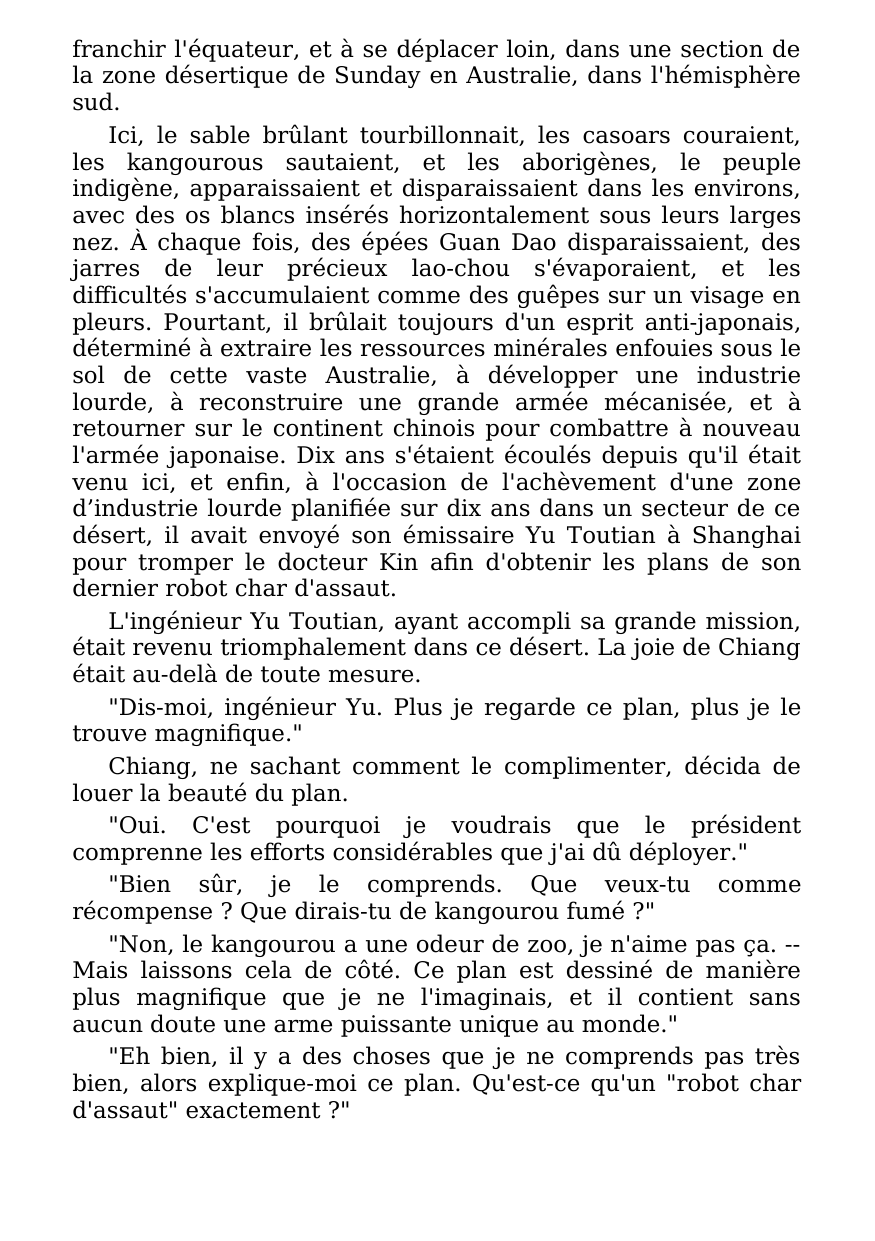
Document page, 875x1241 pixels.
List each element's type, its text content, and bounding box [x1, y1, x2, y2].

text Ici, le sable brûlant tourbillonnait, les casoars couraient, les kangourous sautaient, et les aborigènes, le peuple indigène, apparaissaient et disparaissaient dans les environs, avec des os blancs insérés horizontalement sous leurs larges nez. À chaque fois, des épées Guan Dao disparaissaient, des jarres de leur précieux lao-chou s'évaporaient, et les difficultés s'accumulaient comme des guêpes sur un visage en pleurs. Pourtant, il brûlait toujours d'un esprit anti-japonais, déterminé à extraire les ressources minérales enfouies sous le sol de cette vaste Australie, à développer une industrie lourde, à reconstruire une grande armée mécanisée, et à retourner sur le continent chinois pour combattre à nouveau l'armée japonaise. Dix ans s'étaient écoulés depuis qu'il était venu ici, et enfin, à l'occasion de l'achèvement d'une zone d’industrie lourde planifiée sur dix ans dans un secteur de ce désert, il avait envoyé son émissaire Yu Toutian à Shanghai pour tromper le docteur Kin afin d'obtenir les plans de son dernier robot char d'assaut. [72, 122, 802, 602]
text "Eh bien, il y a des choses que je ne comprends pas très bien, alors explique-moi ce plan. Qu'est-ce qu'un "robot char d'assaut" exactement ?" [72, 1043, 802, 1123]
text L'ingénieur Yu Toutian, ayant accompli sa grande mission, était revenu triomphalement dans ce désert. La joie de Chiang était au-delà de toute mesure. [72, 608, 802, 688]
text "Dis-moi, ingénieur Yu. Plus je regarde ce plan, plus je le trouve magnifique." [72, 694, 802, 747]
text "Bien sûr, je le comprends. Que veux-tu comme récompense ? Que dirais-tu de kangourou fumé ?" [72, 872, 802, 925]
text Chiang, ne sachant comment le complimenter, décida de louer la beauté du plan. [72, 753, 802, 806]
text "Oui. C'est pourquoi je voudrais que le président comprenne les efforts considérables que j'ai dû déployer." [72, 812, 802, 866]
text "Non, le kangourou a une odeur de zoo, je n'aime pas ça. -- Mais laissons cela de côté. Ce plan est dessiné de manière plus magnifique que je ne l'imaginais, et il contient sans aucun doute une arme puissante unique au monde." [72, 931, 802, 1038]
text franchir l'équateur, et à se déplacer loin, dans une section de la zone désertique de Sunday en Australie, dans l'hémisphère sud. [72, 36, 802, 116]
